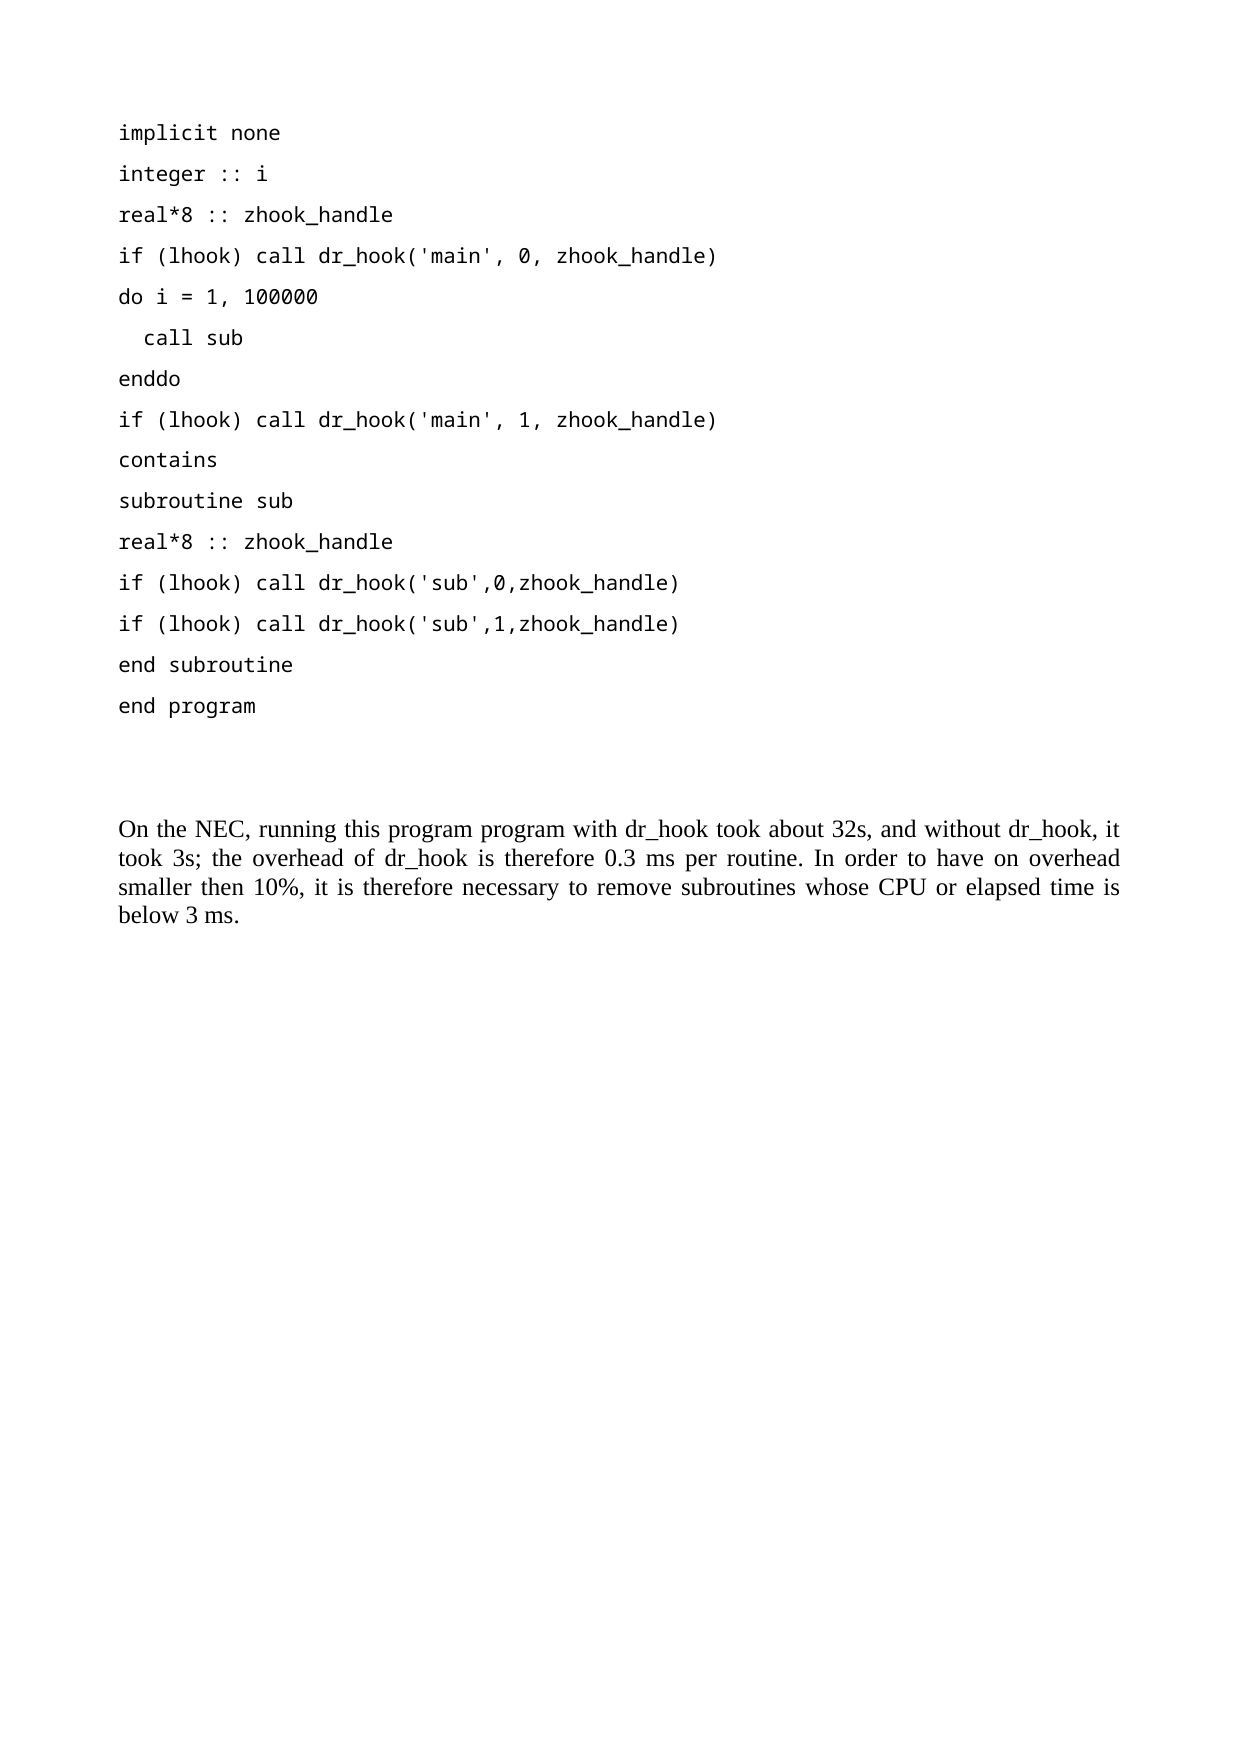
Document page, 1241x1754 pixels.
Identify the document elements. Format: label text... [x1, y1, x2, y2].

text if (lhook) call dr_hook('main', 1, zhook_handle) [118, 405, 1122, 433]
text end program [118, 691, 1122, 720]
text implicit none [118, 118, 1122, 147]
text contains [118, 446, 1122, 474]
text end subroutine [118, 650, 1122, 679]
text subroutine sub [118, 487, 1122, 515]
text if (lhook) call dr_hook('sub',0,zhook_handle) [118, 568, 1122, 597]
text integer :: i [118, 159, 1122, 187]
text On the NEC, running this program program with dr_hook took about 32s, and without dr_hook, it took 3s; the overhead of dr_hook is therefore 0.3 ms per routine. In order to have on overhead smaller then 10%, it is therefore necessary to remove subroutines whose CPU or elapsed time is below 3 ms. [118, 814, 1122, 929]
text real*8 :: zhook_handle [118, 200, 1122, 228]
text do i = 1, 100000 [118, 282, 1122, 310]
text call sub [118, 323, 1122, 351]
text if (lhook) call dr_hook('main', 0, zhook_handle) [118, 241, 1122, 269]
text if (lhook) call dr_hook('sub',1,zhook_handle) [118, 609, 1122, 638]
text enddo [118, 364, 1122, 392]
text real*8 :: zhook_handle [118, 527, 1122, 556]
